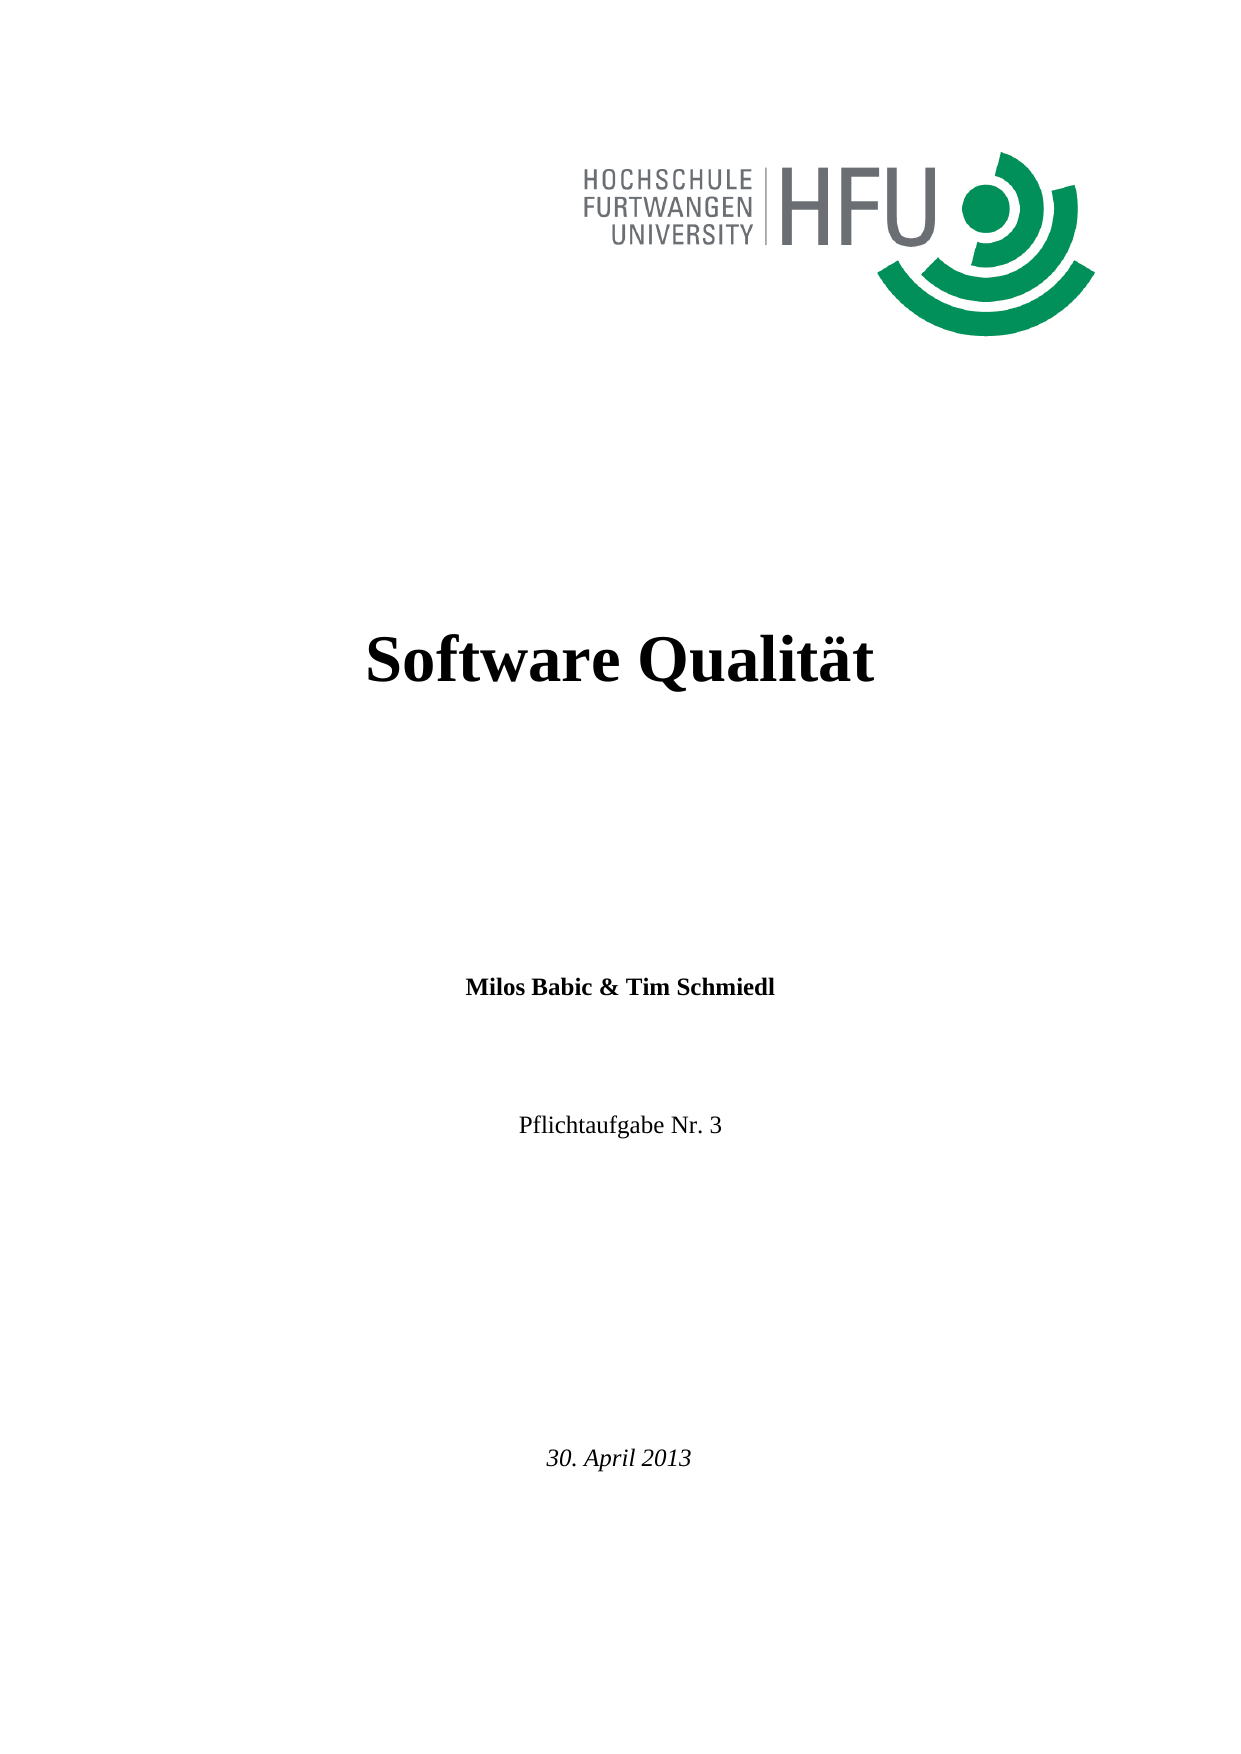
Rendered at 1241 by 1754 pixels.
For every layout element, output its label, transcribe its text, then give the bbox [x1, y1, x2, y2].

text Milos Babic & Tim Schmiedl [118, 973, 1122, 1001]
text Software Qualität [118, 622, 1122, 696]
text 30. April 2013 [118, 1444, 1122, 1472]
text Pflichtaufgabe Nr. 3 [118, 1112, 1122, 1139]
picture [551, 125, 1123, 360]
